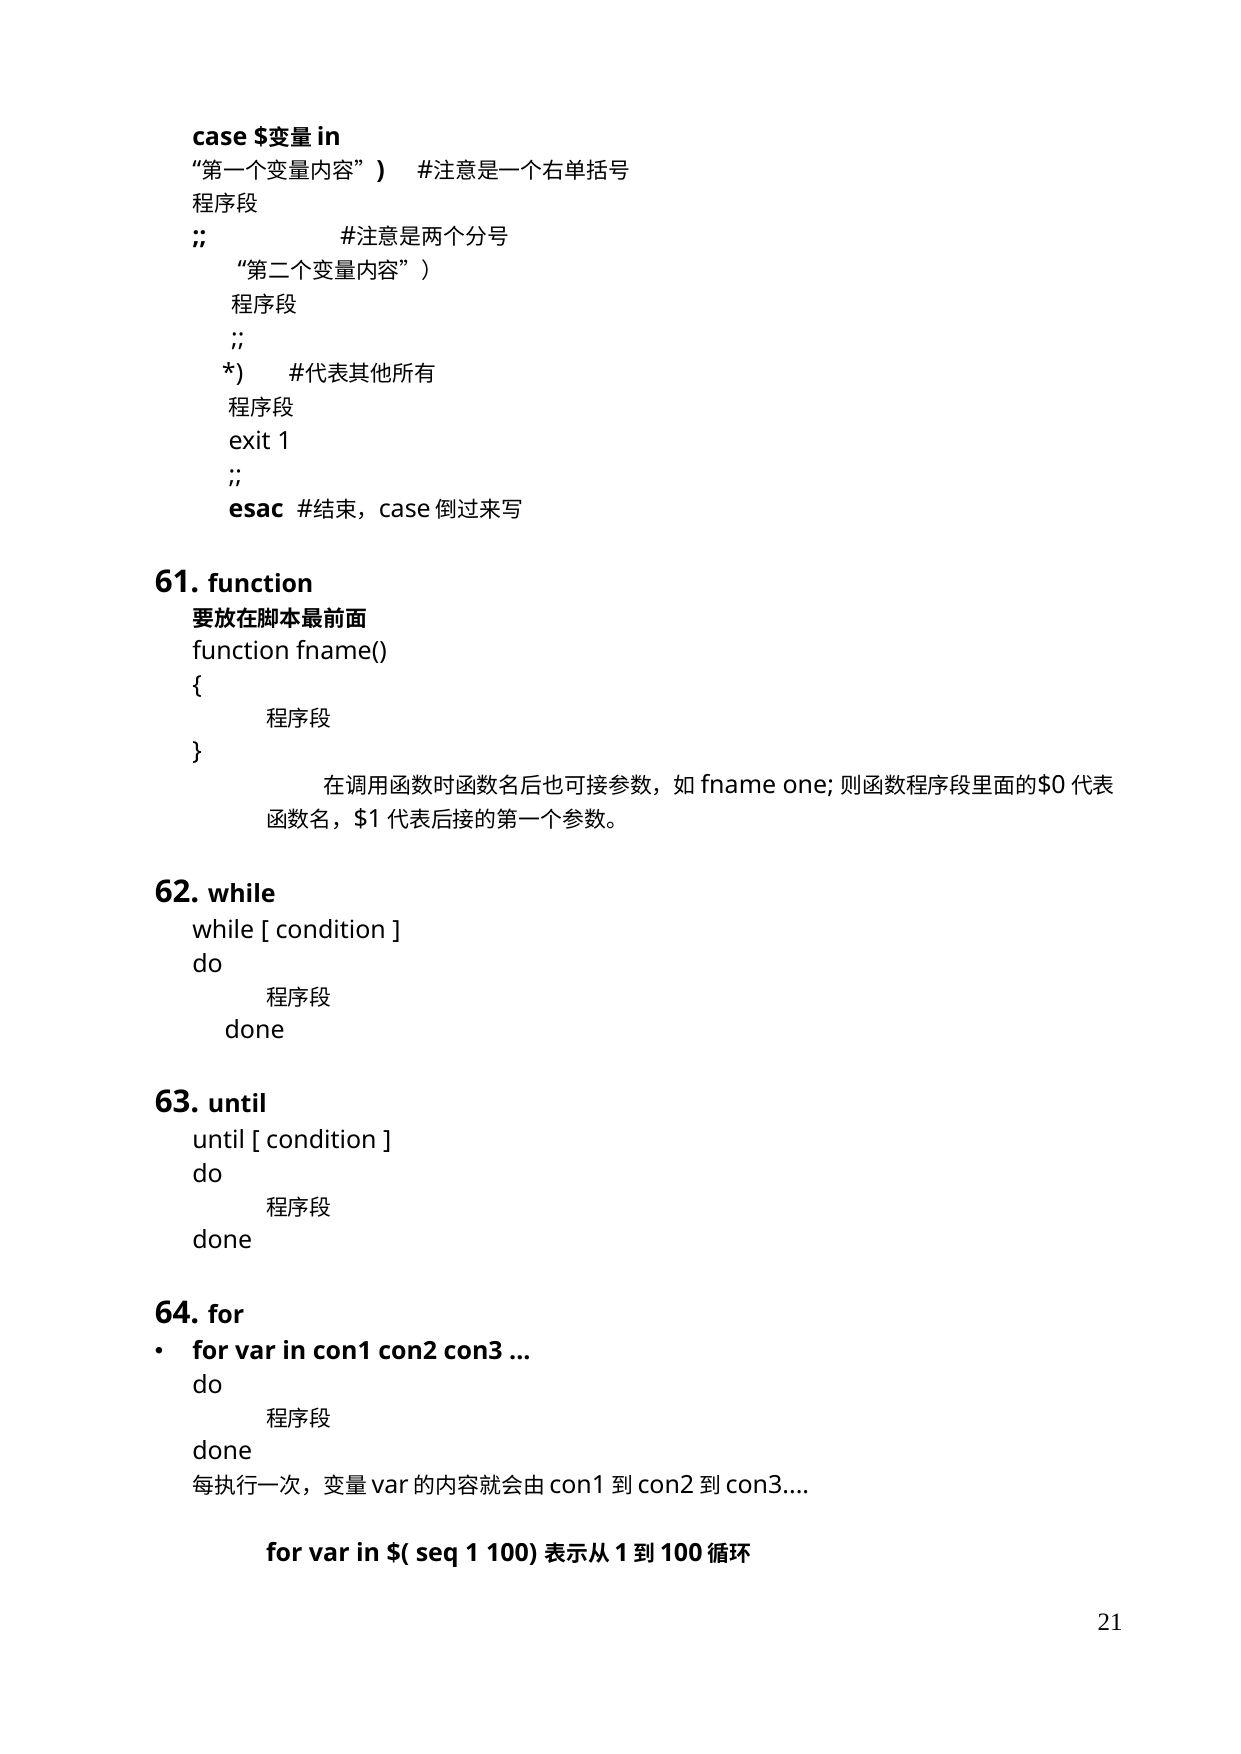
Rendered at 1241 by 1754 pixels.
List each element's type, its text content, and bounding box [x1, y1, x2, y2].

list for [154, 1290, 1122, 1332]
list 程序段 [228, 701, 1122, 733]
text *) #代表其他所有 [118, 354, 1122, 388]
list 程序段 [228, 1190, 1122, 1222]
list “第一个变量内容”) #注意是一个右单括号 [154, 152, 1122, 186]
text exit 1 [118, 422, 1122, 456]
list 程序段 [154, 186, 1122, 218]
list 要放在脚本最前面 [154, 601, 1122, 633]
text done [118, 1011, 1122, 1045]
list done [154, 1432, 1122, 1466]
text 程序段 [118, 286, 1122, 320]
list while [154, 869, 1122, 911]
list until [ condition ] [154, 1122, 1122, 1156]
text 程序段 [118, 388, 1122, 422]
text 在调用函数时函数名后也可接参数，如 fname one; 则函数程序段里面的$0代表函数名，$1代表后接的第一个参数。 [266, 767, 1122, 835]
list until [154, 1079, 1122, 1122]
list 每执行一次，变量var的内容就会由con1到con2到con3.... [154, 1466, 1122, 1500]
text esac #结束，case倒过来写 [118, 490, 1122, 524]
list function fname() [154, 633, 1122, 667]
text ;; [118, 456, 1122, 490]
list ;; #注意是两个分号 [154, 218, 1122, 252]
list do [154, 1367, 1122, 1401]
list done [154, 1222, 1122, 1256]
list do [154, 946, 1122, 979]
list function [154, 558, 1122, 601]
text for var in $( seq 1 100) 表示从1到100循环 [118, 1534, 1122, 1568]
list for var in con1 con2 con3 ... [154, 1332, 1122, 1367]
list 程序段 [228, 1401, 1122, 1432]
list { [154, 667, 1122, 701]
list } [154, 733, 1122, 767]
list 程序段 [228, 979, 1122, 1011]
text “第二个变量内容”） [118, 252, 1122, 286]
list do [154, 1156, 1122, 1190]
text ;; [118, 320, 1122, 354]
list case $变量 in [154, 118, 1122, 152]
list while [ condition ] [154, 911, 1122, 946]
